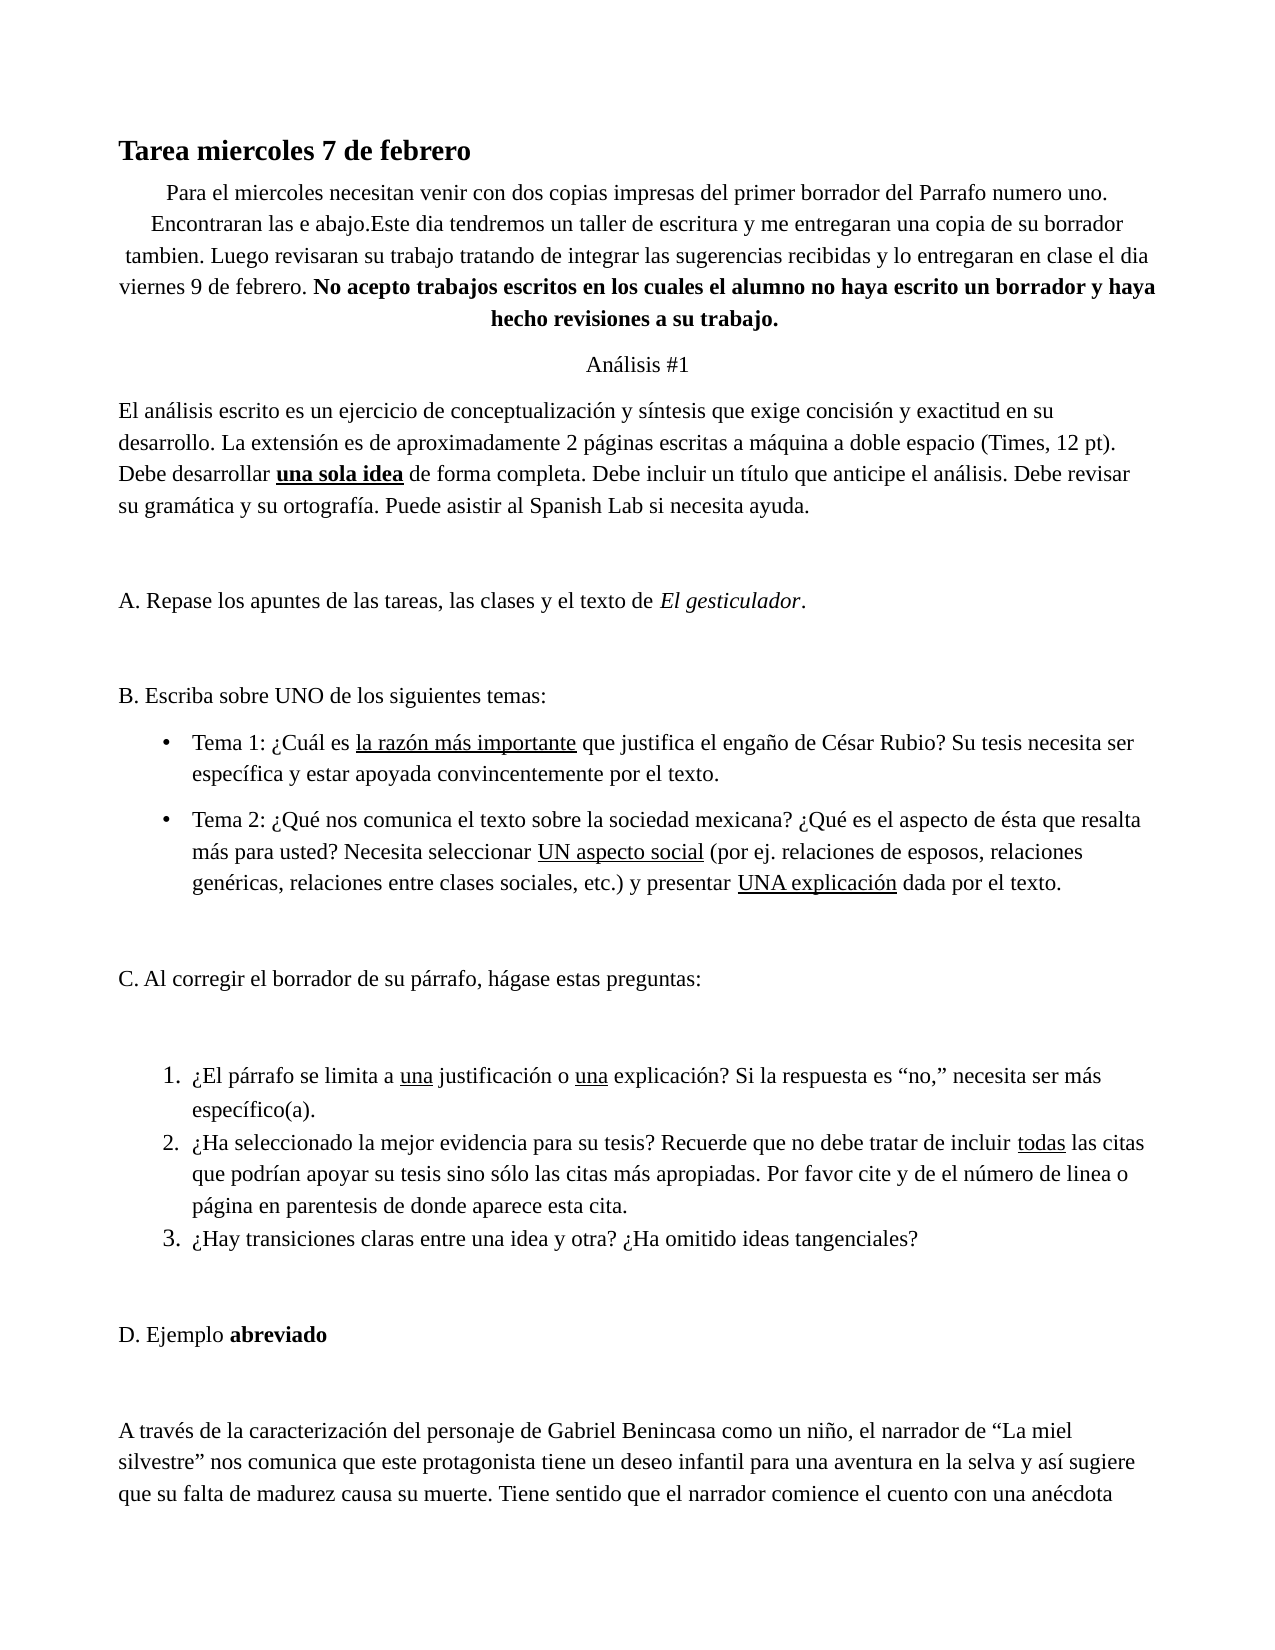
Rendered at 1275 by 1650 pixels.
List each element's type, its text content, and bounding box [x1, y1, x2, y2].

text El análisis escrito es un ejercicio de conceptualización y síntesis que exige concisión y exactitud en su desarrollo. La extensión es de aproximadamente 2 páginas escritas a máquina a doble espacio (Times, 12 pt). Debe desarrollar una sola idea de forma completa. Debe incluir un título que anticipe el análisis. Debe revisar su gramática y su ortografía. Puede asistir al Spanish Lab si necesita ayuda. [118, 397, 1157, 518]
list Tema 2: ¿Qué nos comunica el texto sobre la sociedad mexicana? ¿Qué es el aspecto de ésta que resalta más para usted? Necesita seleccionar UN aspecto social (por ej. relaciones de esposos, relaciones genéricas, relaciones entre clases sociales, etc.) y presentar UNA explicación dada por el texto. [162, 806, 1157, 896]
list Tema 1: ¿Cuál es la razón más importante que justifica el engaño de César Rubio? Su tesis necesita ser específica y estar apoyada convincentemente por el texto. [162, 728, 1157, 786]
text D. Ejemplo abreviado [118, 1322, 1157, 1348]
list ¿Ha seleccionado la mejor evidencia para su tesis? Recuerde que no debe tratar de incluir todas las citas que podrían apoyar su tesis sino sólo las citas más apropiadas. Por favor cite y de el número de linea o página en parentesis de donde aparece esta cita. [162, 1129, 1157, 1218]
text A. Repase los apuntes de las tareas, las clases y el texto de El gesticulador. [118, 587, 1157, 613]
subtitle Tarea miercoles 7 de febrero [118, 133, 1157, 166]
list ¿El párrafo se limita a una justificación o una explicación? Si la respuesta es “no,” necesita ser más específico(a). [162, 1060, 1157, 1123]
list ¿Hay transiciones claras entre una idea y otra? ¿Ha omitido ideas tangenciales? [162, 1223, 1157, 1252]
text Para el miercoles necesitan venir con dos copias impresas del primer borrador del Parrafo numero uno. Encontraran las e abajo.Este dia tendremos un taller de escritura y me entregaran una copia de su borrador tambien. Luego revisaran su trabajo tratando de integrar las sugerencias recibidas y lo entregaran en clase el dia viernes 9 de febrero. No acepto trabajos escritos en los cuales el alumno no haya escrito un borrador y haya hecho revisiones a su trabajo. [118, 179, 1157, 331]
text Análisis #1 [118, 351, 1157, 377]
text A través de la caracterización del personaje de Gabriel Benincasa como un niño, el narrador de “La miel silvestre” nos comunica que este protagonista tiene un deseo infantil para una aventura en la selva y así sugiere que su falta de madurez causa su muerte. Tiene sentido que el narrador comience el cuento con una anécdota [118, 1417, 1157, 1506]
text C. Al corregir el borrador de su párrafo, hágase estas preguntas: [118, 964, 1157, 991]
text B. Escriba sobre UNO de los siguientes temas: [118, 682, 1157, 709]
